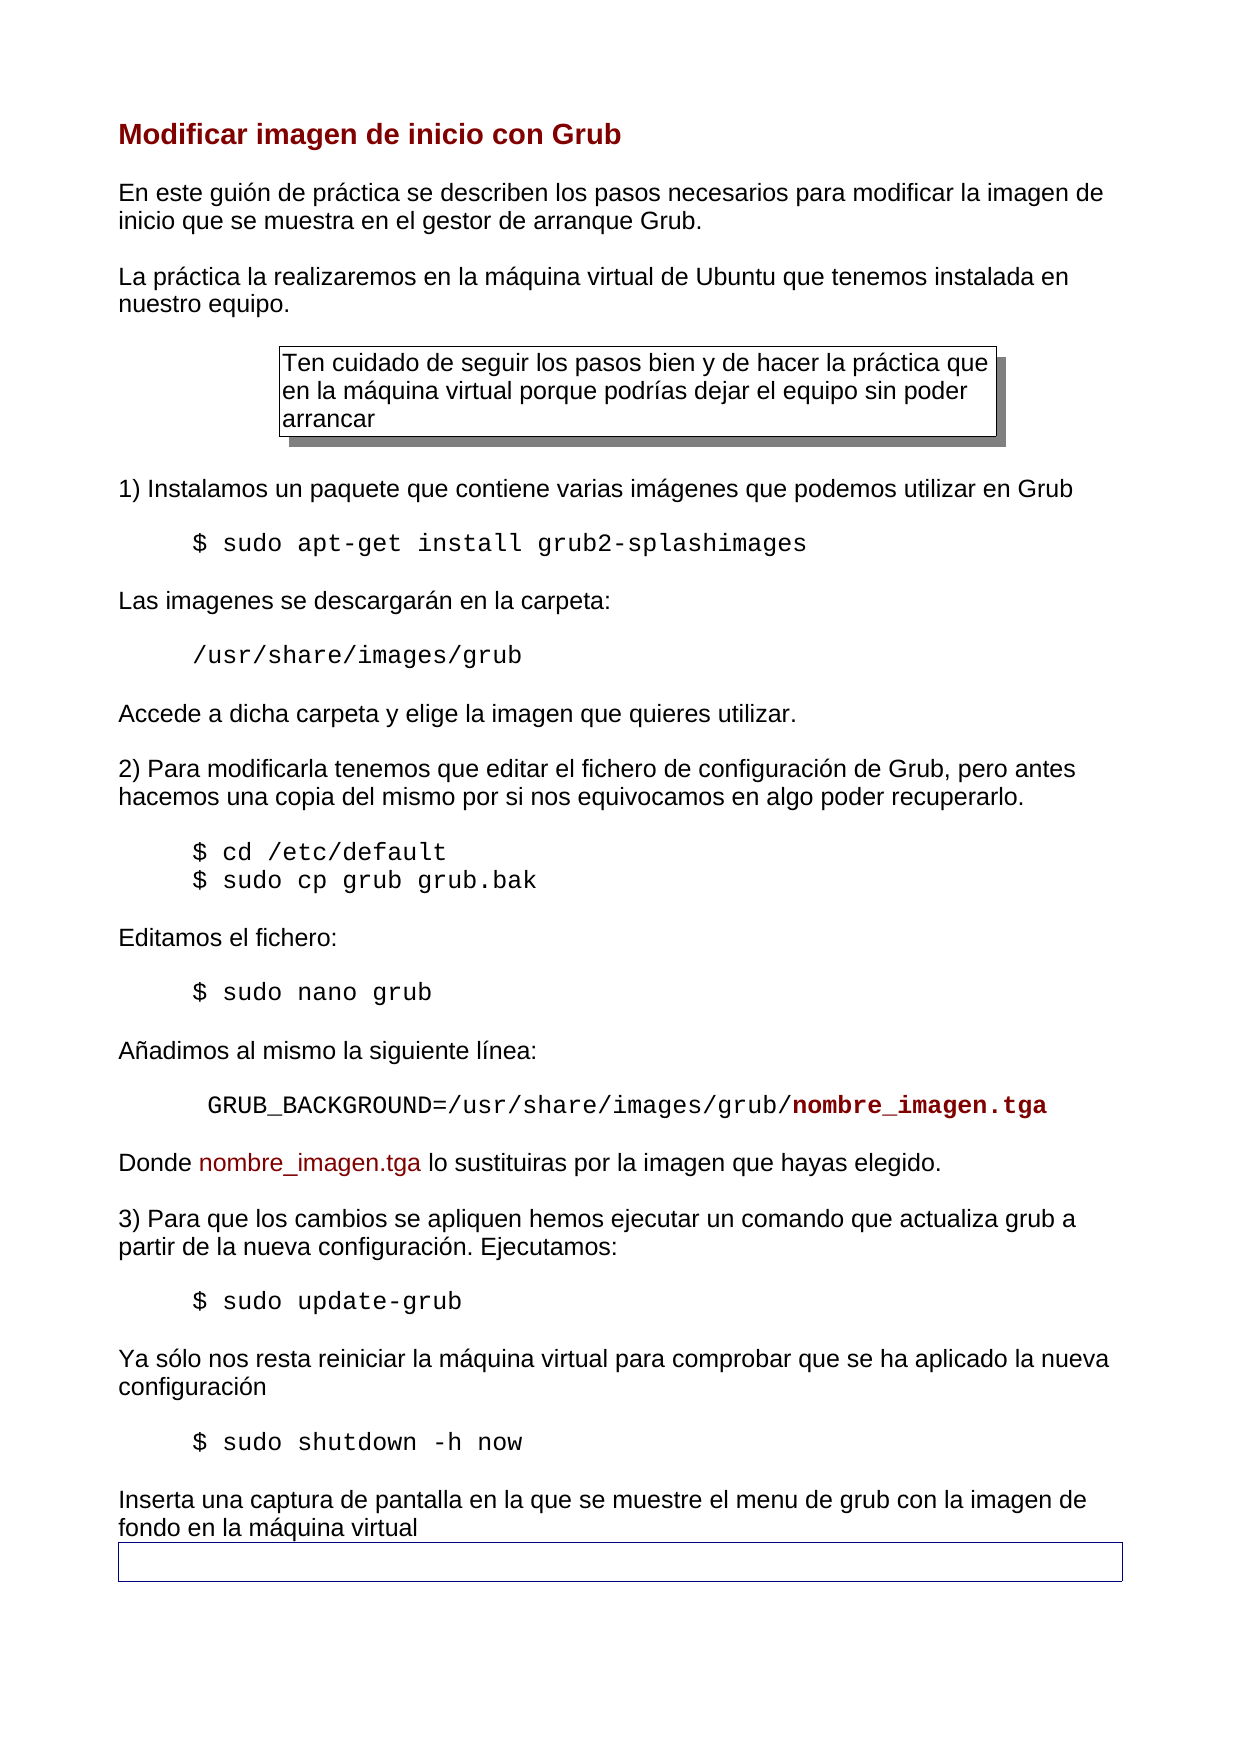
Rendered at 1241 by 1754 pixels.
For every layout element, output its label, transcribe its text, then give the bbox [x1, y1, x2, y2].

text $ sudo apt-get install grub2-splashimages [192, 530, 1122, 559]
text 3) Para que los cambios se apliquen hemos ejecutar un comando que actualiza grub a partir de la nueva configuración. Ejecutamos: [118, 1204, 1122, 1260]
text 1) Instalamos un paquete que contiene varias imágenes que podemos utilizar en Grub [118, 474, 1122, 502]
text Inserta una captura de pantalla en la que se muestre el menu de grub con la imagen de fondo en la máquina virtual [118, 1486, 1122, 1542]
text La práctica la realizaremos en la máquina virtual de Ubuntu que tenemos instalada en nuestro equipo. [118, 262, 1122, 318]
text $ sudo update-grub [192, 1288, 1122, 1317]
text Añadimos al mismo la siguiente línea: [118, 1037, 1122, 1064]
text $ sudo shutdown -h now [192, 1429, 1122, 1457]
text Ten cuidado de seguir los pasos bien y de hacer la práctica que en la máquina virtual porque podrías dejar el equipo sin poder arrancar [280, 347, 996, 436]
text /usr/share/images/grub [192, 643, 1122, 671]
text $ sudo cp grub grub.bak [192, 867, 1122, 896]
text Editamos el fichero: [118, 924, 1122, 952]
text Modificar imagen de inicio con Grub [118, 118, 1122, 151]
text Ya sólo nos resta reiniciar la máquina virtual para comprobar que se ha aplicado la nueva configuración [118, 1345, 1122, 1401]
text En este guión de práctica se describen los pasos necesarios para modificar la imagen de inicio que se muestra en el gestor de arranque Grub. [118, 179, 1122, 234]
text 2) Para modificarla tenemos que editar el fichero de configuración de Grub, pero antes hacemos una copia del mismo por si nos equivocamos en algo poder recuperarlo. [118, 755, 1122, 811]
text $ sudo nano grub [192, 980, 1122, 1008]
text Las imagenes se descargarán en la carpeta: [118, 587, 1122, 615]
text GRUB_BACKGROUND=/usr/share/images/grub/nombre_imagen.tga [192, 1092, 1122, 1121]
text $ cd /etc/default [192, 839, 1122, 867]
table_header [119, 1543, 1122, 1581]
text Donde nombre_imagen.tga lo sustituiras por la imagen que hayas elegido. [118, 1149, 1122, 1177]
text Accede a dicha carpeta y elige la imagen que quieres utilizar. [118, 699, 1122, 727]
